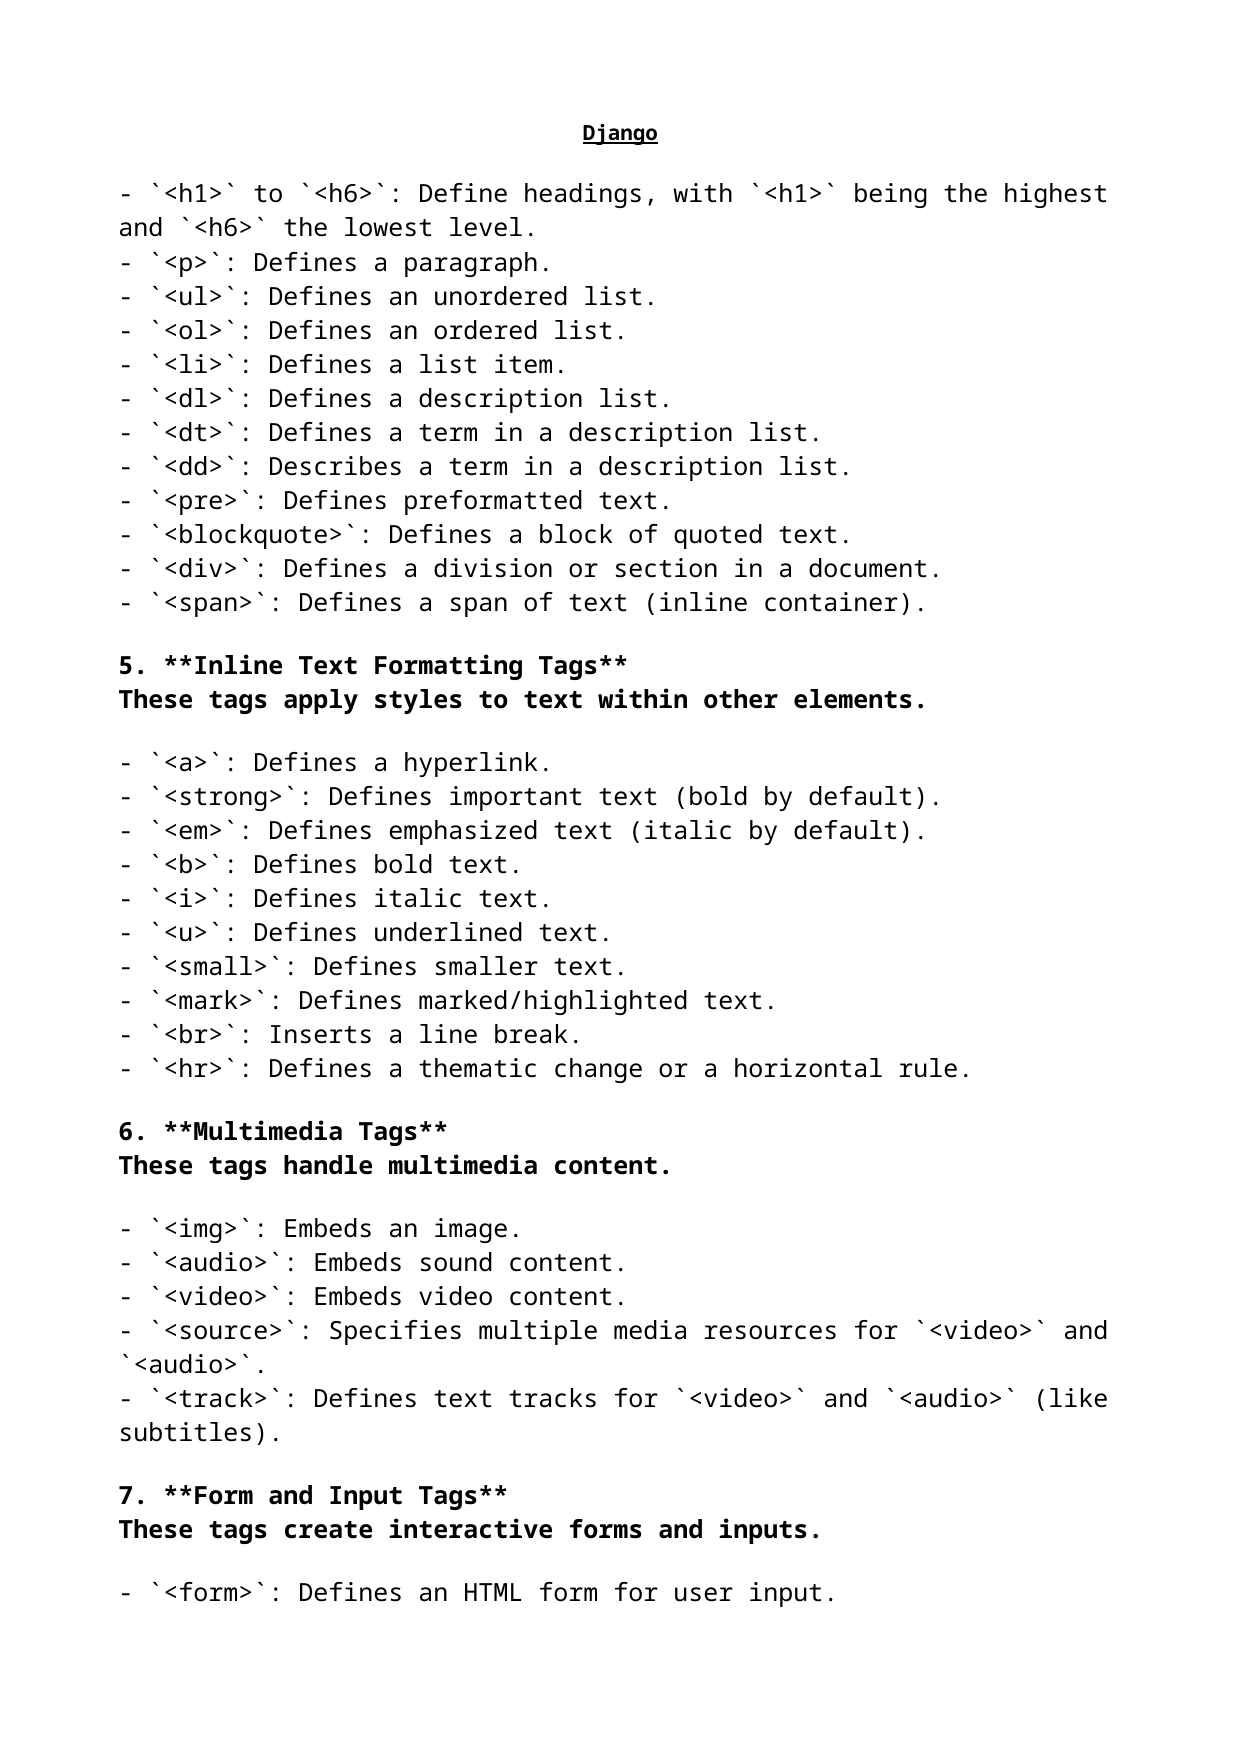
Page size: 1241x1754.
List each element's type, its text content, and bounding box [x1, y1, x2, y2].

text - `<dl>`: Defines a description list. [118, 380, 1122, 414]
text - `<strong>`: Defines important text (bold by default). [118, 778, 1122, 813]
text - `<br>`: Inserts a line break. [118, 1017, 1122, 1051]
text - `<u>`: Defines underlined text. [118, 915, 1122, 949]
text - `<b>`: Defines bold text. [118, 847, 1122, 881]
text - `<div>`: Defines a division or section in a document. [118, 551, 1122, 585]
text 6. **Multimedia Tags** [118, 1114, 1122, 1148]
text - `<p>`: Defines a paragraph. [118, 244, 1122, 278]
text - `<mark>`: Defines marked/highlighted text. [118, 983, 1122, 1017]
text These tags create interactive forms and inputs. [118, 1512, 1122, 1546]
text - `<i>`: Defines italic text. [118, 881, 1122, 915]
text - `<ul>`: Defines an unordered list. [118, 278, 1122, 312]
text - `<audio>`: Embeds sound content. [118, 1245, 1122, 1279]
text - `<hr>`: Defines a thematic change or a horizontal rule. [118, 1051, 1122, 1085]
text - `<img>`: Embeds an image. [118, 1211, 1122, 1245]
text - `<li>`: Defines a list item. [118, 346, 1122, 380]
text 7. **Form and Input Tags** [118, 1478, 1122, 1512]
text - `<h1>` to `<h6>`: Define headings, with `<h1>` being the highest and `<h6>` the lowest level. [118, 176, 1122, 244]
text - `<pre>`: Defines preformatted text. [118, 483, 1122, 517]
text - `<blockquote>`: Defines a block of quoted text. [118, 517, 1122, 551]
text - `<span>`: Defines a span of text (inline container). [118, 585, 1122, 619]
text These tags apply styles to text within other elements. [118, 682, 1122, 716]
text - `<video>`: Embeds video content. [118, 1279, 1122, 1313]
text - `<source>`: Specifies multiple media resources for `<video>` and `<audio>`. [118, 1313, 1122, 1381]
text These tags handle multimedia content. [118, 1148, 1122, 1182]
text - `<em>`: Defines emphasized text (italic by default). [118, 813, 1122, 847]
text - `<dt>`: Defines a term in a description list. [118, 414, 1122, 448]
text - `<a>`: Defines a hyperlink. [118, 744, 1122, 778]
text - `<dd>`: Describes a term in a description list. [118, 448, 1122, 483]
text 5. **Inline Text Formatting Tags** [118, 648, 1122, 682]
text - `<ol>`: Defines an ordered list. [118, 312, 1122, 346]
text - `<small>`: Defines smaller text. [118, 949, 1122, 983]
text - `<track>`: Defines text tracks for `<video>` and `<audio>` (like subtitles). [118, 1381, 1122, 1449]
text - `<form>`: Defines an HTML form for user input. [118, 1575, 1122, 1609]
